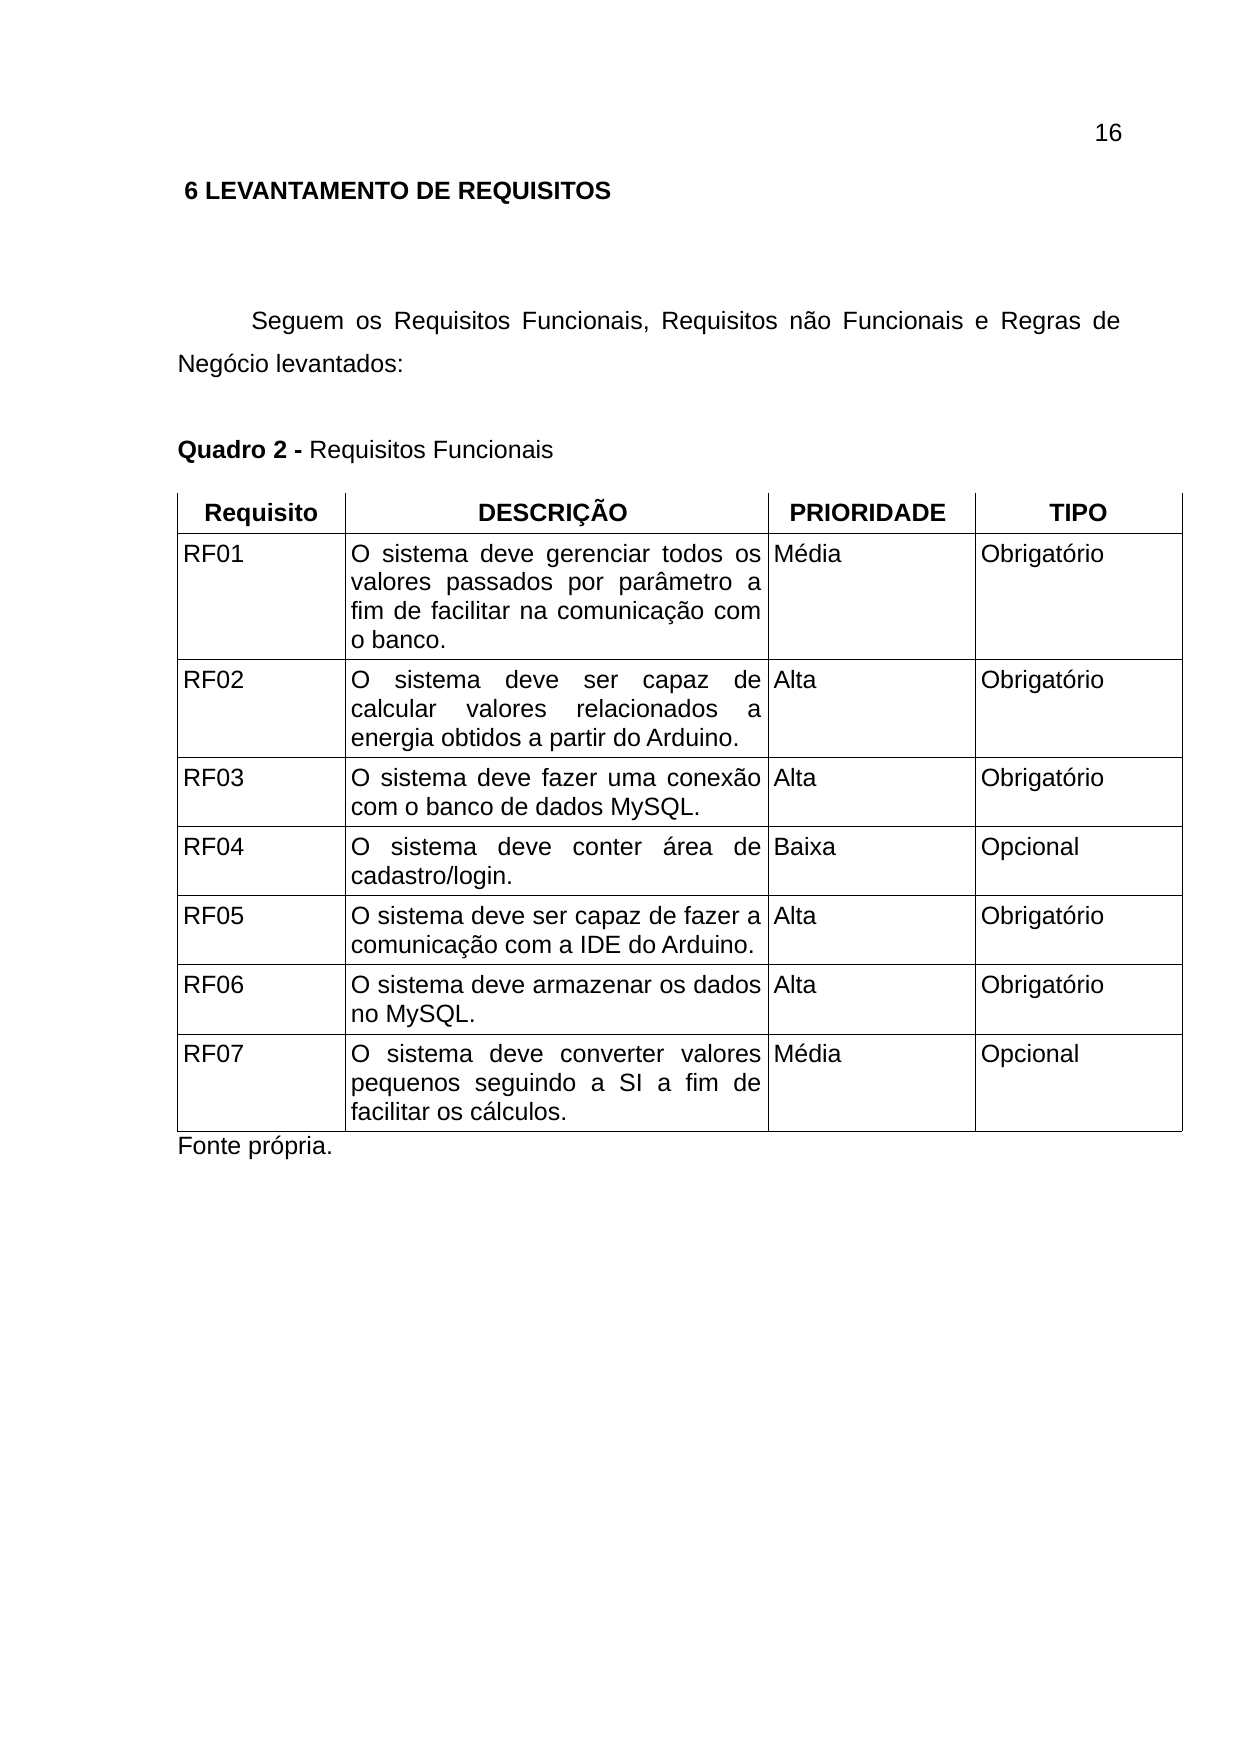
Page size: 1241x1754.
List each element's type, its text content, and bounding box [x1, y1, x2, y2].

table_cell O sistema deve fazer uma conexão com o banco de dados MySQL. [346, 758, 768, 826]
table_header PRIORIDADE [769, 493, 975, 533]
table_cell Média [769, 1035, 975, 1131]
table_cell Obrigatório [976, 660, 1182, 757]
table_cell RF03 [178, 758, 345, 826]
table_cell RF02 [178, 660, 345, 757]
table_cell Alta [769, 965, 975, 1033]
table_cell RF05 [178, 896, 345, 964]
table_cell O sistema deve ser capaz de fazer a comunicação com a IDE do Arduino. [346, 896, 768, 964]
table_cell Média [769, 534, 975, 659]
subtitle Levantamento de requisitos [177, 176, 1122, 205]
table_cell O sistema deve armazenar os dados no MySQL. [346, 965, 768, 1033]
table_cell Opcional [976, 1035, 1182, 1131]
table_cell RF06 [178, 965, 345, 1033]
table_cell Obrigatório [976, 965, 1182, 1033]
text Seguem os Requisitos Funcionais, Requisitos não Funcionais e Regras de Negócio levantados: [177, 306, 1122, 378]
text Fonte própria. [177, 1132, 1122, 1160]
table_cell Obrigatório [976, 534, 1182, 659]
table_cell O sistema deve conter área de cadastro/login. [346, 827, 768, 895]
list Quadro 2 - Requisitos Funcionais [177, 435, 1122, 464]
table_cell Opcional [976, 827, 1182, 895]
table_cell Alta [769, 758, 975, 826]
table_cell RF07 [178, 1035, 345, 1131]
table_cell Alta [769, 660, 975, 757]
table_cell O sistema deve ser capaz de calcular valores relacionados a energia obtidos a partir do Arduino. [346, 660, 768, 757]
table_header TIPO [976, 493, 1182, 533]
table_cell RF04 [178, 827, 345, 895]
table_cell Obrigatório [976, 896, 1182, 964]
table_cell Obrigatório [976, 758, 1182, 826]
table_cell O sistema deve gerenciar todos os valores passados por parâmetro a fim de facilitar na comunicação com o banco. [346, 534, 768, 659]
table_cell RF01 [178, 534, 345, 659]
table_header DESCRIÇÃO [346, 493, 768, 533]
table_cell Baixa [769, 827, 975, 895]
table_cell O sistema deve converter valores pequenos seguindo a SI a fim de facilitar os cálculos. [346, 1035, 768, 1131]
table_cell Alta [769, 896, 975, 964]
table_header Requisito [178, 493, 345, 533]
